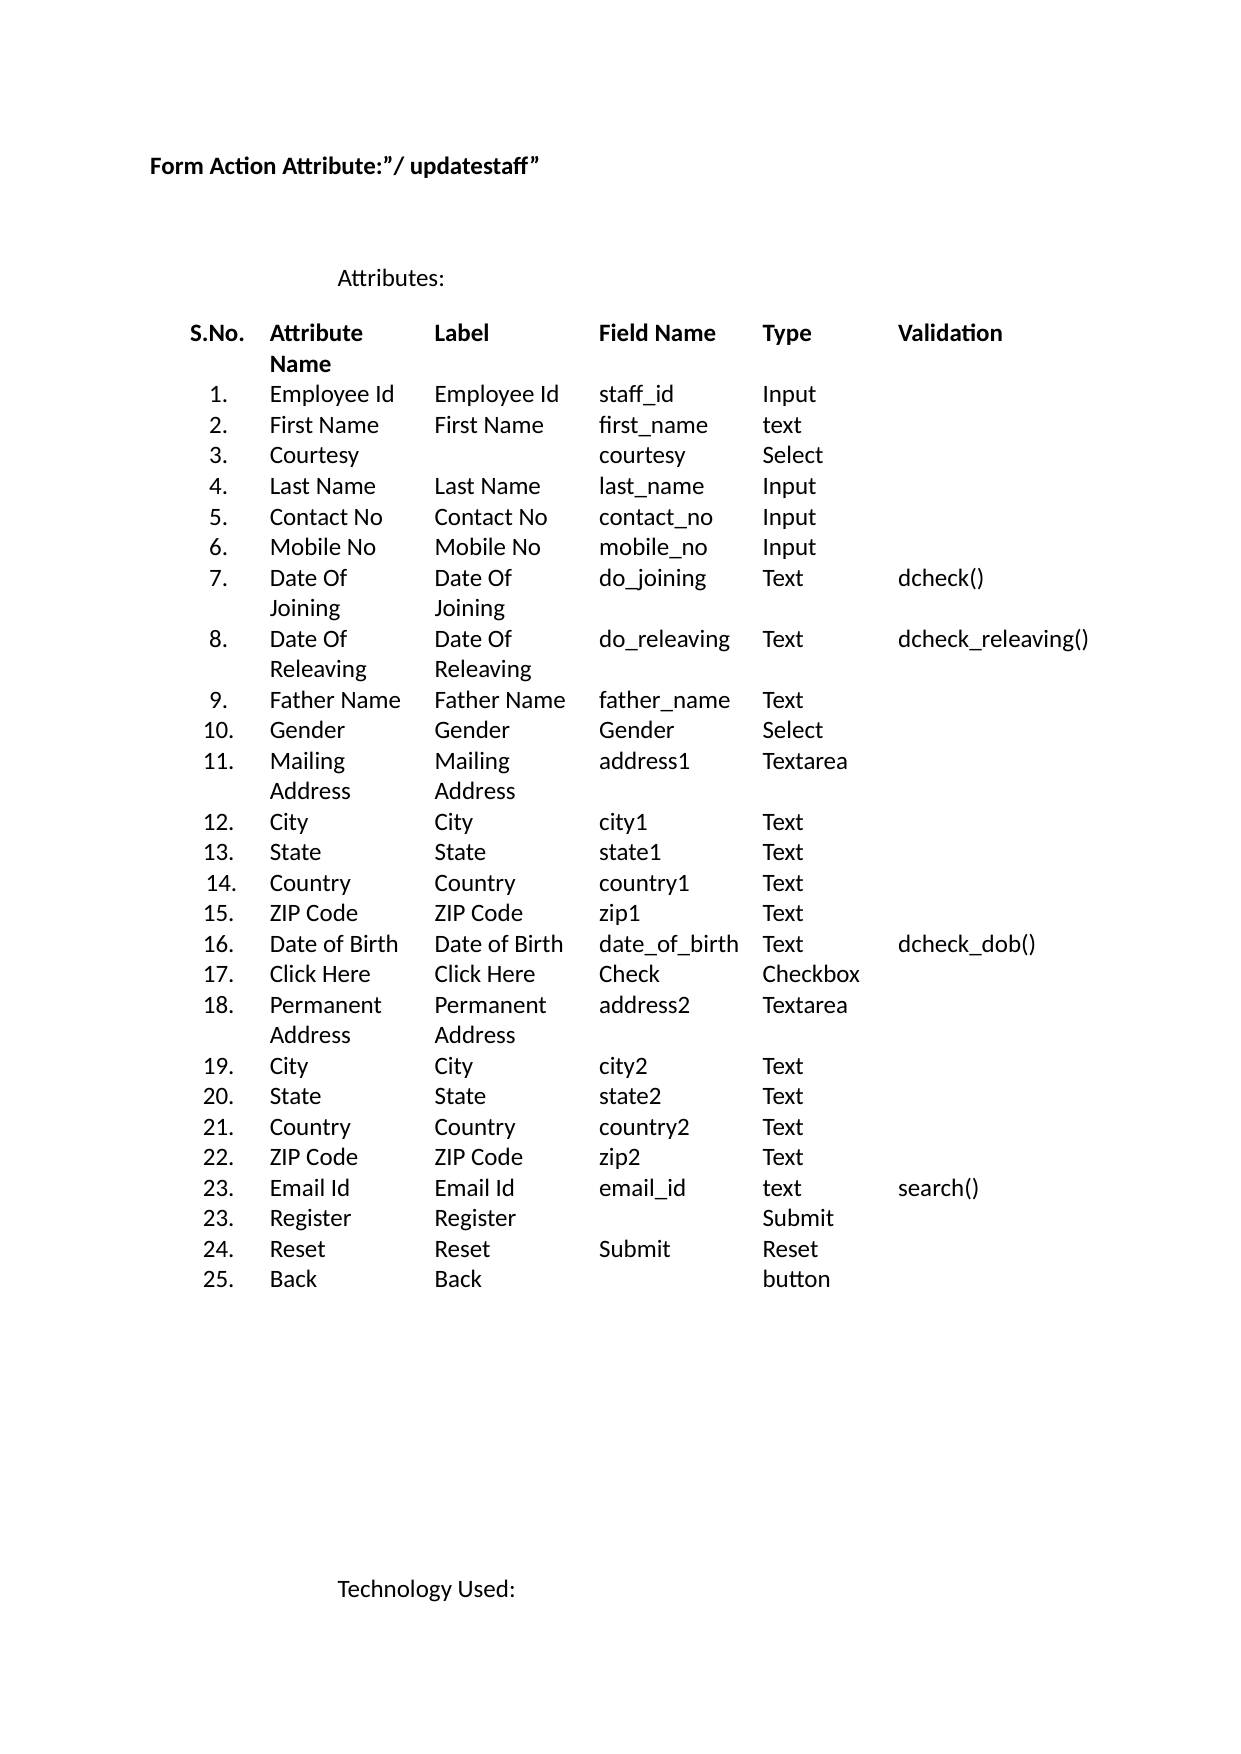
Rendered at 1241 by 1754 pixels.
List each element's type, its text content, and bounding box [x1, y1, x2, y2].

table_cell city1 [588, 806, 751, 836]
table_cell 2. [179, 409, 258, 439]
list Attributes: [337, 262, 1090, 292]
table_cell Input [751, 531, 887, 562]
table_cell City [423, 806, 588, 836]
table_cell Date of Birth [423, 928, 588, 958]
table_cell Mailing Address [423, 745, 588, 806]
table_cell country2 [588, 1111, 751, 1142]
table_cell ZIP Code [258, 898, 423, 928]
table_cell Date Of Releaving [423, 623, 588, 684]
table_cell state2 [588, 1081, 751, 1111]
table_cell Input [751, 501, 887, 531]
table_cell 4. [179, 470, 258, 501]
table_cell Check [588, 959, 751, 989]
table_cell City [258, 806, 423, 836]
table_cell Back [258, 1264, 423, 1294]
table_header Label [423, 318, 588, 378]
table_cell 22. [179, 1142, 258, 1172]
table_cell 10. [179, 714, 258, 745]
table_cell Register [423, 1203, 588, 1233]
table_cell zip1 [588, 898, 751, 928]
table_cell address2 [588, 989, 751, 1050]
table_cell search() [887, 1172, 1101, 1203]
table_cell dcheck_dob() [887, 928, 1101, 958]
table_cell Text [751, 928, 887, 958]
table_cell Text [751, 562, 887, 623]
table_cell Mobile No [258, 531, 423, 562]
table_cell text [751, 409, 887, 439]
table_cell Textarea [751, 745, 887, 806]
table_cell [887, 470, 1101, 501]
table_cell Input [751, 470, 887, 501]
table_cell [887, 531, 1101, 562]
table_cell [887, 1203, 1101, 1233]
table_cell 23. [179, 1203, 258, 1233]
table_cell [588, 1203, 751, 1233]
table_cell Text [751, 1081, 887, 1111]
table_cell Mailing Address [258, 745, 423, 806]
table_cell Country [258, 1111, 423, 1142]
table_cell Last Name [423, 470, 588, 501]
text Form Action Attribute:”/ updatestaff” [150, 150, 1090, 181]
table_cell Contact No [258, 501, 423, 531]
table_header S.No. [179, 318, 258, 378]
table_header Type [751, 318, 887, 378]
table_cell Text [751, 684, 887, 714]
table_cell country1 [588, 867, 751, 897]
table_cell Contact No [423, 501, 588, 531]
table_cell [887, 989, 1101, 1050]
table_cell Gender [588, 714, 751, 745]
table_cell Mobile No [423, 531, 588, 562]
table_cell 15. [179, 898, 258, 928]
table_cell 21. [179, 1111, 258, 1142]
table_cell Click Here [423, 959, 588, 989]
table_cell email_id [588, 1172, 751, 1203]
table_cell date_of_birth [588, 928, 751, 958]
table_cell 20. [179, 1081, 258, 1111]
table_cell 8. [179, 623, 258, 684]
table_cell 25. [179, 1264, 258, 1294]
table_cell Text [751, 1142, 887, 1172]
table_cell City [423, 1050, 588, 1081]
table_cell Email Id [423, 1172, 588, 1203]
table_cell [887, 409, 1101, 439]
table_cell Email Id [258, 1172, 423, 1203]
table_cell Text [751, 623, 887, 684]
table_cell staff_id [588, 379, 751, 409]
table_header Validation [887, 318, 1101, 378]
table_cell Submit [751, 1203, 887, 1233]
table_cell dcheck_releaving() [887, 623, 1101, 684]
table_cell 12. [179, 806, 258, 836]
table_cell [887, 684, 1101, 714]
table_cell Text [751, 898, 887, 928]
table_cell [887, 1081, 1101, 1111]
table_cell Select [751, 440, 887, 470]
table_cell [423, 440, 588, 470]
table_cell 5. [179, 501, 258, 531]
table_cell 1. [179, 379, 258, 409]
table_cell 14. [179, 867, 258, 897]
table_cell Employee Id [423, 379, 588, 409]
table_cell Father Name [258, 684, 423, 714]
table_cell courtesy [588, 440, 751, 470]
table_cell 6. [179, 531, 258, 562]
table_cell [887, 440, 1101, 470]
table_cell address1 [588, 745, 751, 806]
table_cell Date Of Joining [423, 562, 588, 623]
table_cell 9. [179, 684, 258, 714]
table_cell [887, 745, 1101, 806]
table_cell Register [258, 1203, 423, 1233]
table_cell [887, 1264, 1101, 1294]
table_cell text [751, 1172, 887, 1203]
table_cell 11. [179, 745, 258, 806]
table_cell Text [751, 836, 887, 867]
table_cell last_name [588, 470, 751, 501]
table_cell Text [751, 806, 887, 836]
table_header Attribute Name [258, 318, 423, 378]
table_cell ZIP Code [423, 898, 588, 928]
table_cell [588, 1264, 751, 1294]
table_cell Father Name [423, 684, 588, 714]
table_cell [887, 1050, 1101, 1081]
table_cell Gender [423, 714, 588, 745]
table_cell Date of Birth [258, 928, 423, 958]
table_cell City [258, 1050, 423, 1081]
table_cell [887, 898, 1101, 928]
table_cell dcheck() [887, 562, 1101, 623]
table_cell 16. [179, 928, 258, 958]
table_cell mobile_no [588, 531, 751, 562]
table_cell father_name [588, 684, 751, 714]
table_cell Text [751, 1111, 887, 1142]
table_cell Reset [423, 1233, 588, 1264]
table_cell Click Here [258, 959, 423, 989]
table_cell [887, 806, 1101, 836]
table_cell First Name [423, 409, 588, 439]
table_cell [887, 959, 1101, 989]
table_cell Last Name [258, 470, 423, 501]
table_cell State [258, 1081, 423, 1111]
table_cell State [423, 836, 588, 867]
list Technology Used: [337, 1573, 1090, 1604]
table_cell Select [751, 714, 887, 745]
table_cell 3. [179, 440, 258, 470]
table_cell 18. [179, 989, 258, 1050]
table_cell Reset [751, 1233, 887, 1264]
table_cell Country [423, 1111, 588, 1142]
table_cell Employee Id [258, 379, 423, 409]
table_cell Country [423, 867, 588, 897]
table_cell Text [751, 867, 887, 897]
table_cell button [751, 1264, 887, 1294]
table_cell 7. [179, 562, 258, 623]
table_cell Back [423, 1264, 588, 1294]
table_cell State [423, 1081, 588, 1111]
table_cell [887, 836, 1101, 867]
table_cell [887, 714, 1101, 745]
table_cell 17. [179, 959, 258, 989]
table_cell 23. [179, 1172, 258, 1203]
table_cell Permanent Address [258, 989, 423, 1050]
table_cell 19. [179, 1050, 258, 1081]
table_cell [887, 1233, 1101, 1264]
table_cell 13. [179, 836, 258, 867]
table_cell [887, 1111, 1101, 1142]
table_cell ZIP Code [423, 1142, 588, 1172]
table_cell Input [751, 379, 887, 409]
table_cell contact_no [588, 501, 751, 531]
table_cell 24. [179, 1233, 258, 1264]
table_cell Text [751, 1050, 887, 1081]
table_cell state1 [588, 836, 751, 867]
table_cell First Name [258, 409, 423, 439]
table_cell Checkbox [751, 959, 887, 989]
table_cell ZIP Code [258, 1142, 423, 1172]
table_cell Courtesy [258, 440, 423, 470]
table_cell Gender [258, 714, 423, 745]
table_cell Submit [588, 1233, 751, 1264]
table_cell do_releaving [588, 623, 751, 684]
table_cell [887, 501, 1101, 531]
table_cell do_joining [588, 562, 751, 623]
table_cell [887, 1142, 1101, 1172]
table_cell first_name [588, 409, 751, 439]
table_cell Textarea [751, 989, 887, 1050]
table_cell Permanent Address [423, 989, 588, 1050]
table_cell city2 [588, 1050, 751, 1081]
table_cell Date Of Joining [258, 562, 423, 623]
table_cell [887, 867, 1101, 897]
table_cell [887, 379, 1101, 409]
table_cell State [258, 836, 423, 867]
table_cell Date Of Releaving [258, 623, 423, 684]
table_cell zip2 [588, 1142, 751, 1172]
table_cell Reset [258, 1233, 423, 1264]
table_header Field Name [588, 318, 751, 378]
table_cell Country [258, 867, 423, 897]
